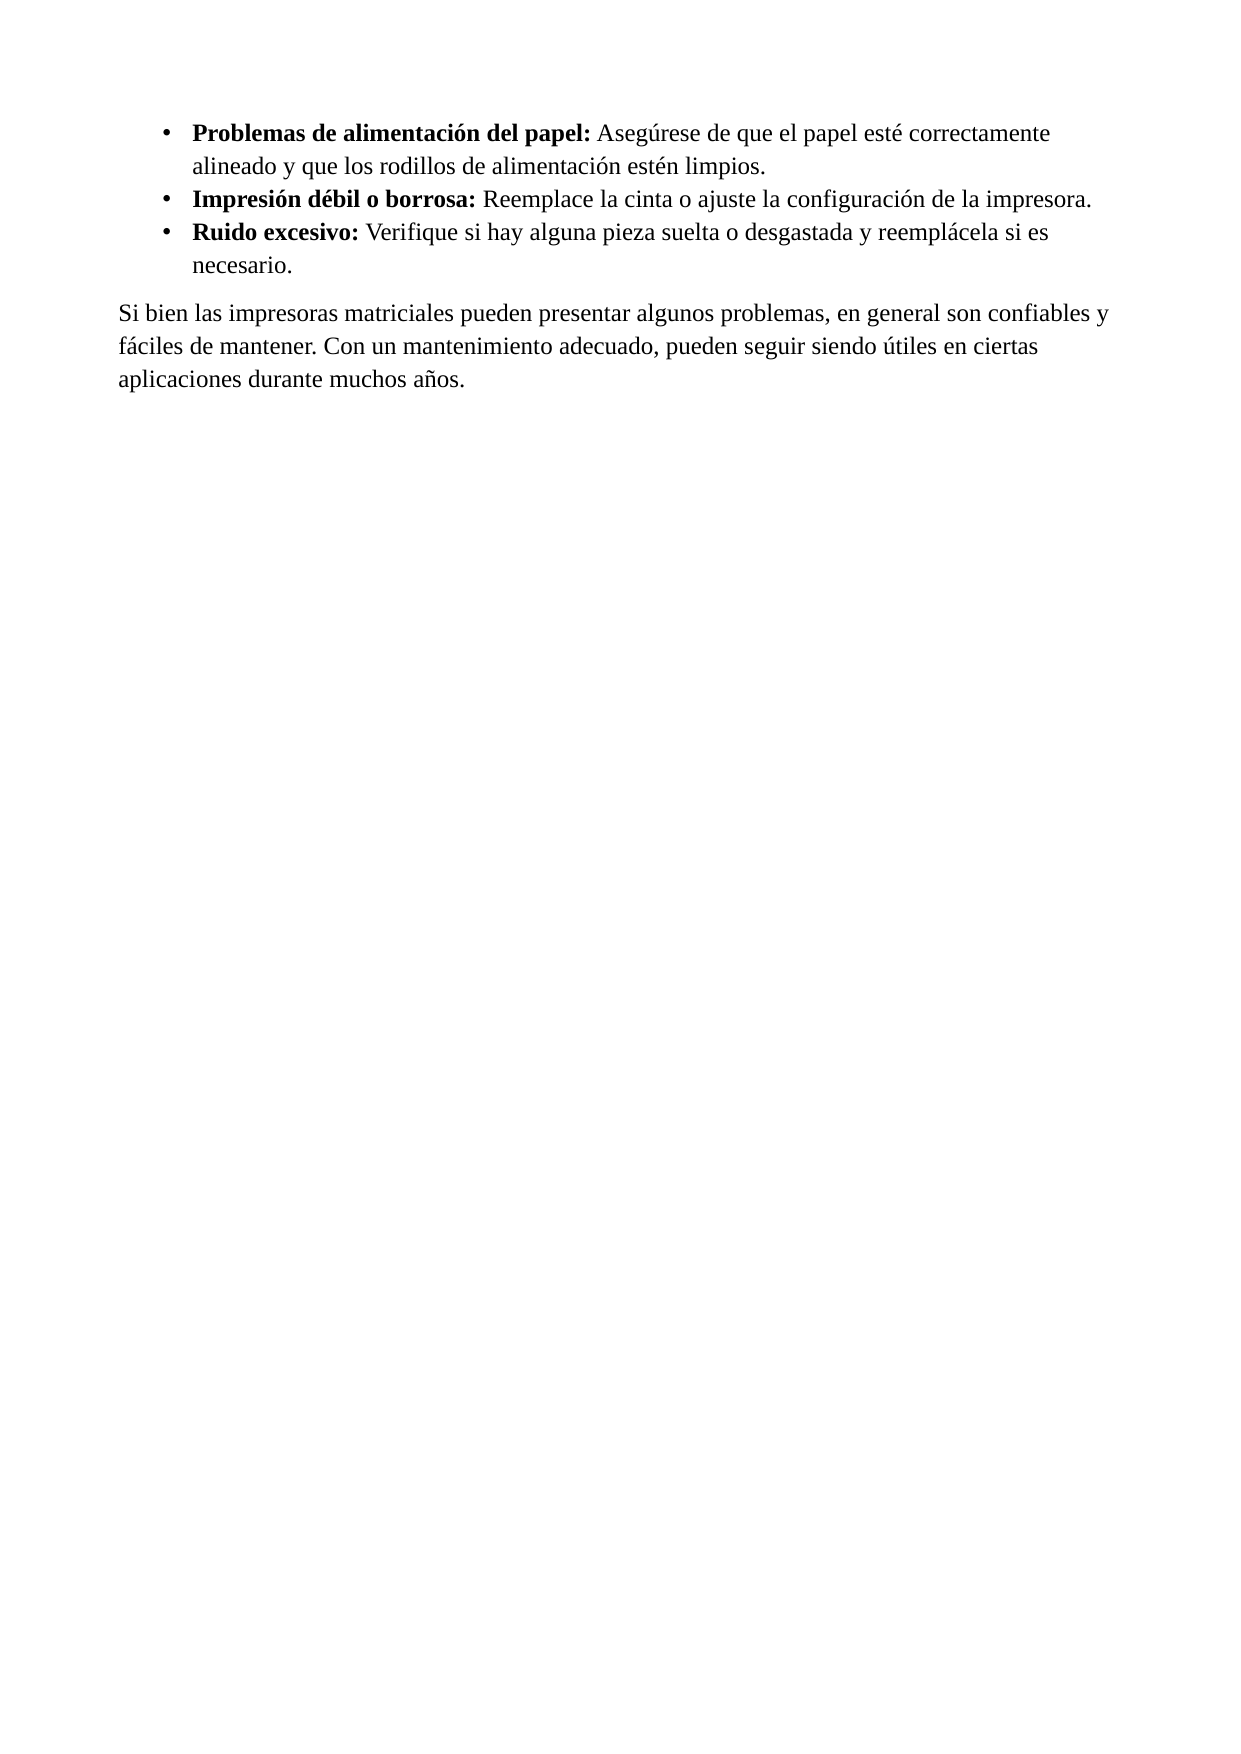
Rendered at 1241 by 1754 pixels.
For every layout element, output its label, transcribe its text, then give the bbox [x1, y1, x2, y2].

text Si bien las impresoras matriciales pueden presentar algunos problemas, en general son confiables y fáciles de mantener. Con un mantenimiento adecuado, pueden seguir siendo útiles en ciertas aplicaciones durante muchos años. [118, 298, 1122, 393]
list Problemas de alimentación del papel: Asegúrese de que el papel esté correctamente alineado y que los rodillos de alimentación estén limpios. [162, 118, 1122, 180]
list Impresión débil o borrosa: Reemplace la cinta o ajuste la configuración de la impresora. [162, 184, 1122, 213]
list Ruido excesivo: Verifique si hay alguna pieza suelta o desgastada y reemplácela si es necesario. [162, 217, 1122, 279]
